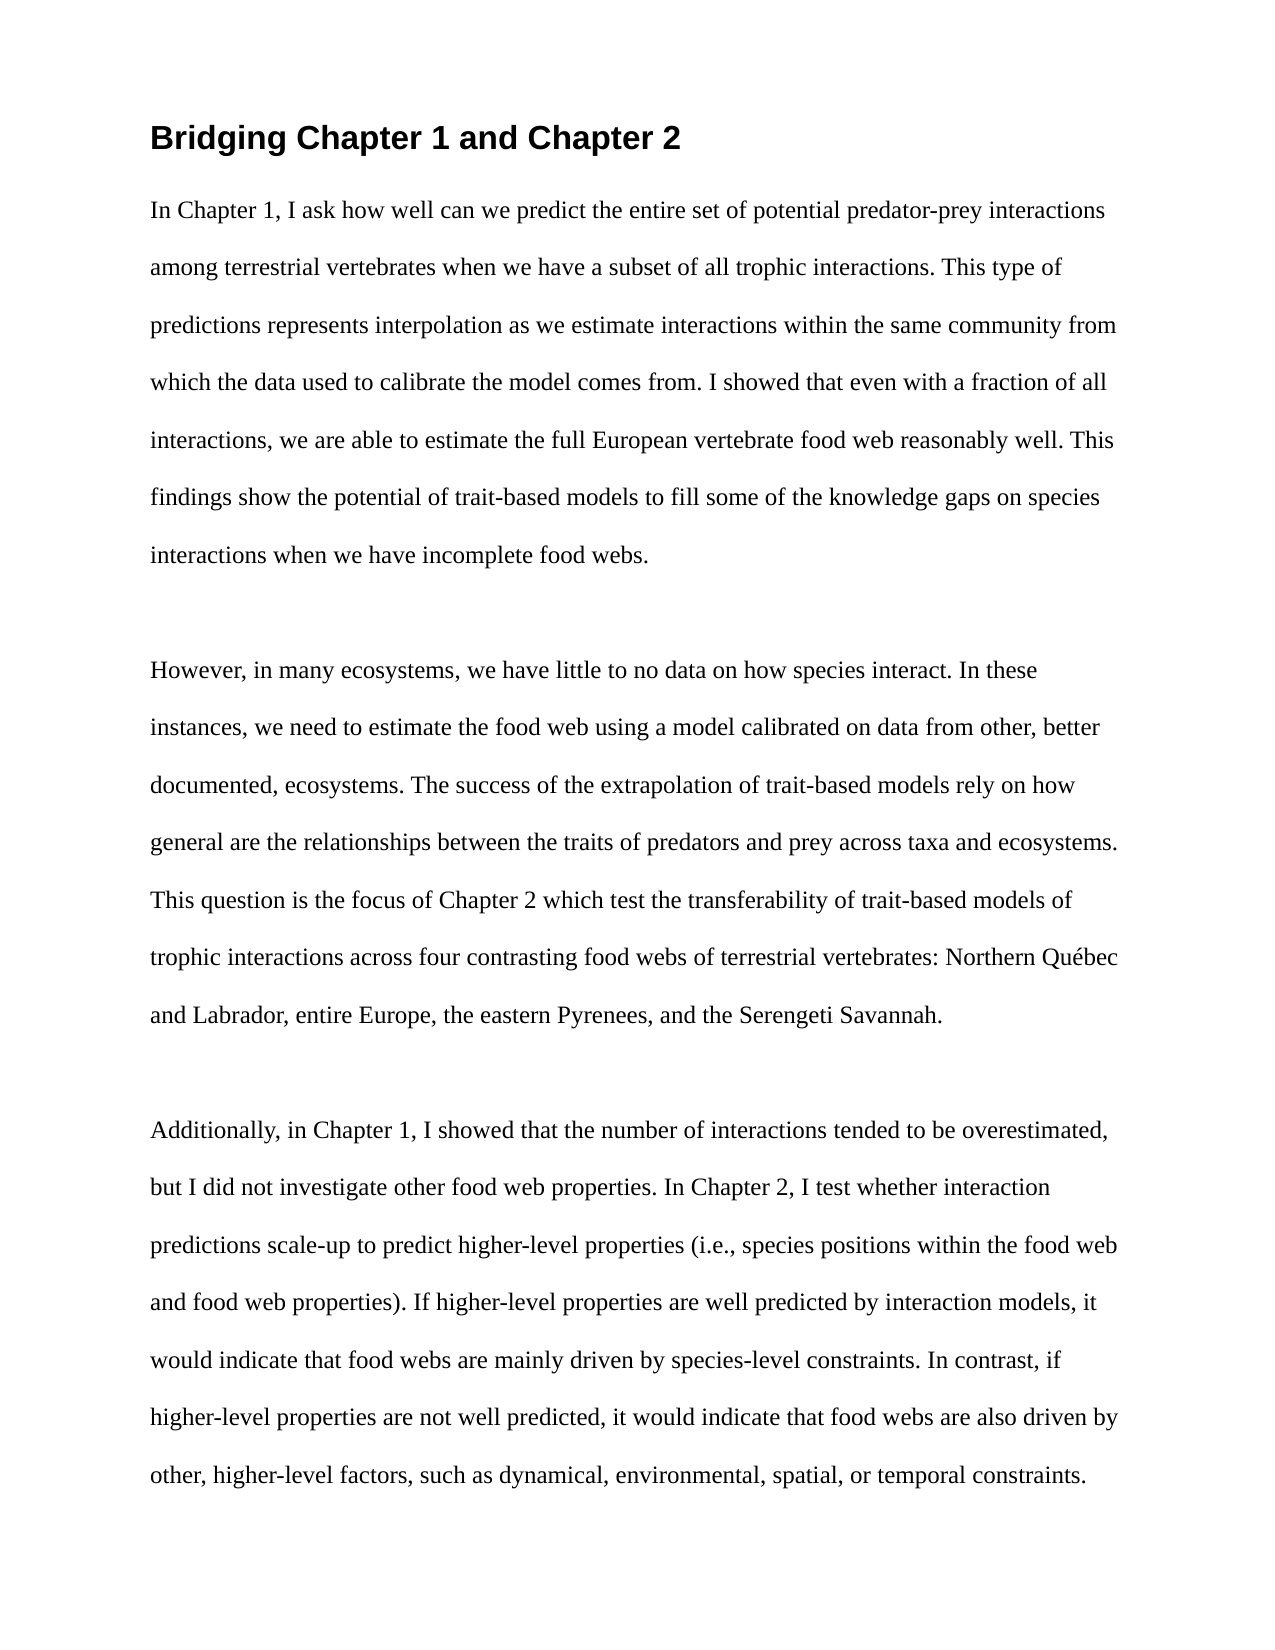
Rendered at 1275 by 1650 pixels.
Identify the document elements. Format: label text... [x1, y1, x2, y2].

text However, in many ecosystems, we have little to no data on how species interact. In these instances, we need to estimate the food web using a model calibrated on data from other, better documented, ecosystems. The success of the extrapolation of trait-based models rely on how general are the relationships between the traits of predators and prey across taxa and ecosystems. This question is the focus of Chapter 2 which test the transferability of trait-based models of trophic interactions across four contrasting food webs of terrestrial vertebrates: Northern Québec and Labrador, entire Europe, the eastern Pyrenees, and the Serengeti Savannah. [150, 655, 1125, 1029]
text In Chapter 1, I ask how well can we predict the entire set of potential predator-prey interactions among terrestrial vertebrates when we have a subset of all trophic interactions. This type of predictions represents interpolation as we estimate interactions within the same community from which the data used to calibrate the model comes from. I showed that even with a fraction of all interactions, we are able to estimate the full European vertebrate food web reasonably well. This findings show the potential of trait-based models to fill some of the knowledge gaps on species interactions when we have incomplete food webs. [150, 195, 1125, 569]
subtitle Bridging Chapter 1 and Chapter 2 [150, 118, 1125, 157]
text Additionally, in Chapter 1, I showed that the number of interactions tended to be overestimated, but I did not investigate other food web properties. In Chapter 2, I test whether interaction predictions scale-up to predict higher-level properties (i.e., species positions within the food web and food web properties). If higher-level properties are well predicted by interaction models, it would indicate that food webs are mainly driven by species-level constraints. In contrast, if higher-level properties are not well predicted, it would indicate that food webs are also driven by other, higher-level factors, such as dynamical, environmental, spatial, or temporal constraints. [150, 1115, 1125, 1489]
